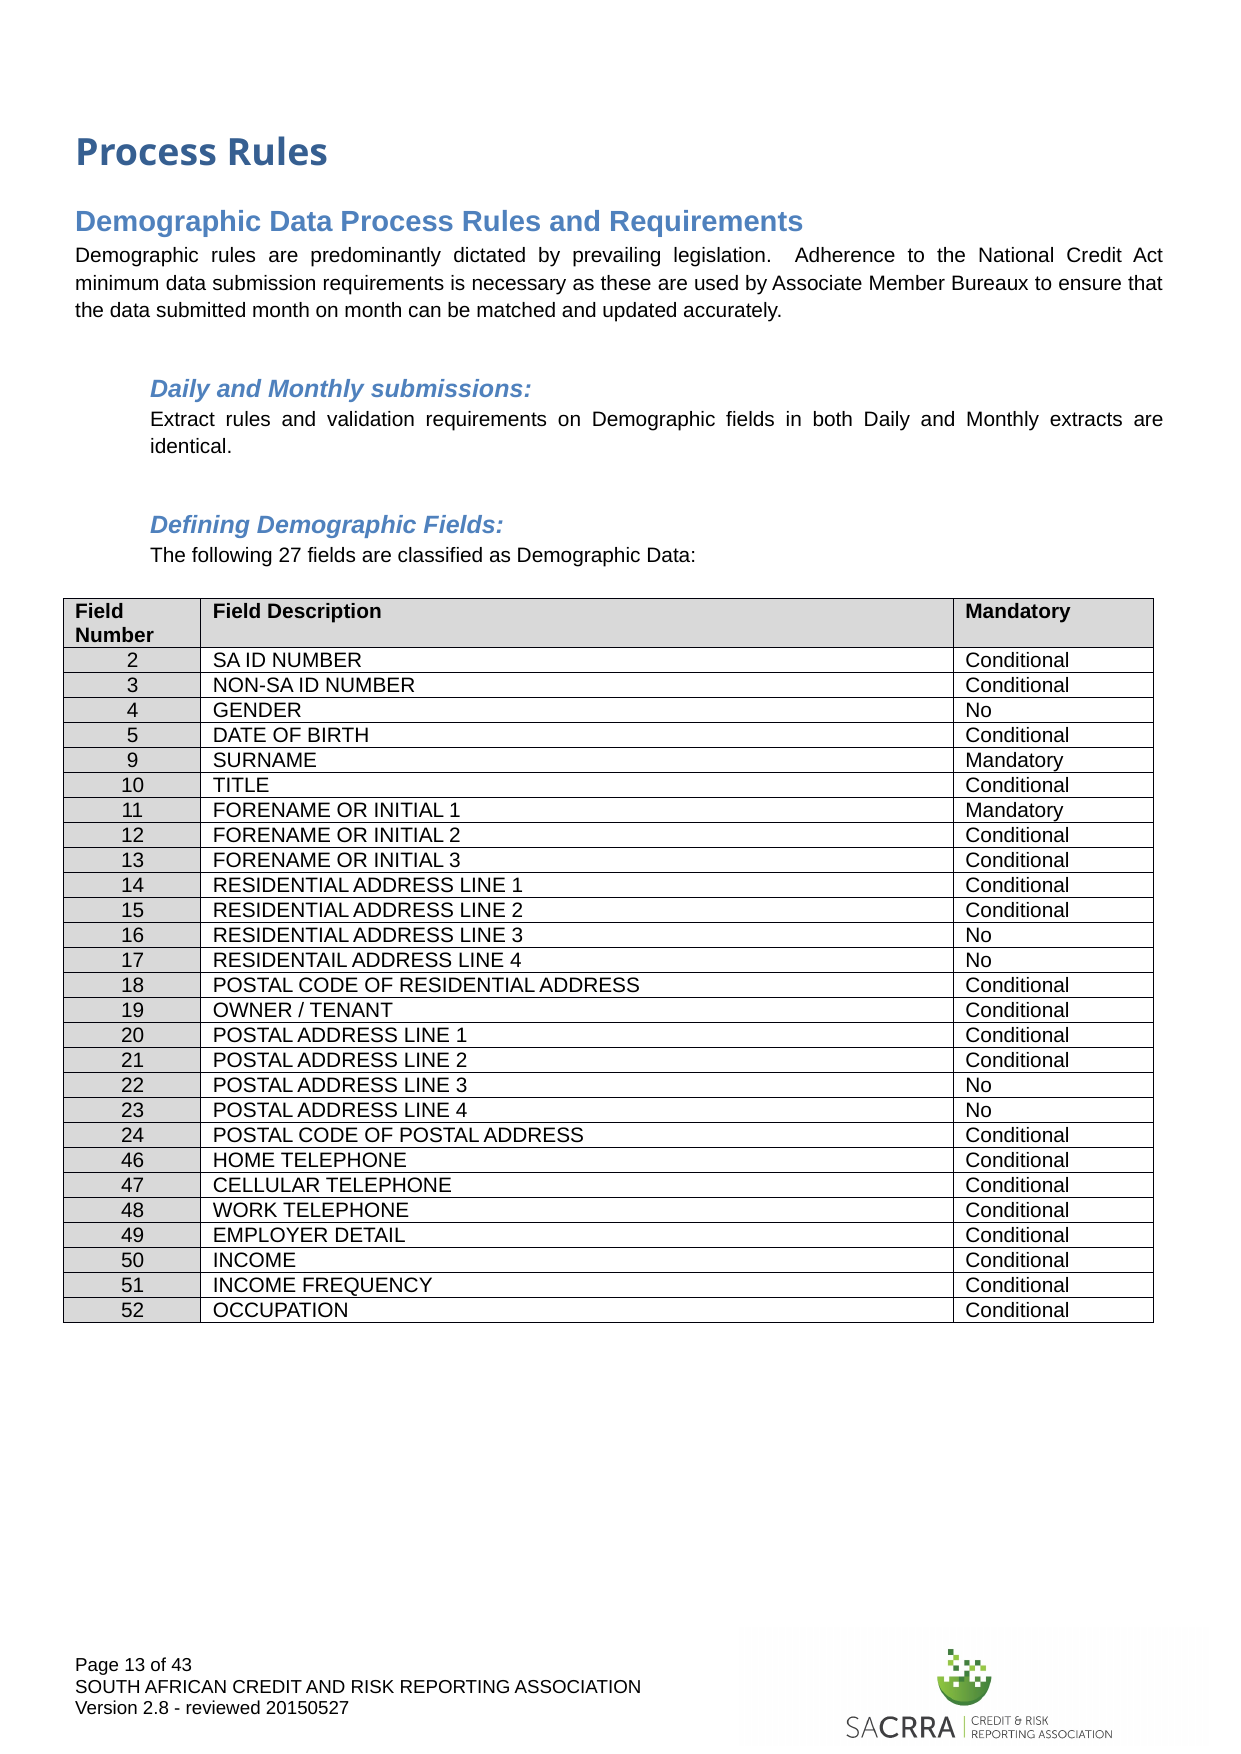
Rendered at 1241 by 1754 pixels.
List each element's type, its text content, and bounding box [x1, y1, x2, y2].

table_cell SURNAME [201, 748, 953, 772]
table_cell Conditional [954, 1273, 1153, 1297]
table_cell Mandatory [954, 798, 1153, 822]
table_cell 19 [64, 998, 200, 1022]
table_cell TITLE [201, 773, 953, 797]
table_cell No [954, 1073, 1153, 1097]
table_cell POSTAL ADDRESS LINE 1 [201, 1023, 953, 1047]
table_cell POSTAL CODE OF POSTAL ADDRESS [201, 1123, 953, 1147]
table_cell FORENAME OR INITIAL 2 [201, 823, 953, 847]
table_cell Conditional [954, 1123, 1153, 1147]
subtitle Demographic Data Process Rules and Requirements [75, 204, 1165, 238]
table_cell SA ID NUMBER [201, 648, 953, 672]
table_cell No [954, 923, 1153, 947]
table_cell OWNER / TENANT [201, 998, 953, 1022]
table_cell Conditional [954, 1223, 1153, 1247]
table_cell 9 [64, 748, 200, 772]
table_cell EMPLOYER DETAIL [201, 1223, 953, 1247]
table_cell 17 [64, 948, 200, 972]
text The following 27 fields are classified as Demographic Data: [75, 543, 1165, 567]
table_cell INCOME FREQUENCY [201, 1273, 953, 1297]
table_cell 49 [64, 1223, 200, 1247]
table_cell 51 [64, 1273, 200, 1297]
table_cell 46 [64, 1148, 200, 1172]
table_cell 48 [64, 1198, 200, 1222]
table_cell Conditional [954, 823, 1153, 847]
table_cell 50 [64, 1248, 200, 1272]
table_header Field Number [64, 599, 200, 647]
table_cell Conditional [954, 873, 1153, 897]
table_cell No [954, 698, 1153, 722]
table_cell Conditional [954, 1298, 1153, 1322]
table_cell INCOME [201, 1248, 953, 1272]
table_cell Conditional [954, 973, 1153, 997]
table_cell RESIDENTAIL ADDRESS LINE 4 [201, 948, 953, 972]
table_cell 18 [64, 973, 200, 997]
table_header Field Description [201, 599, 953, 647]
table_cell 21 [64, 1048, 200, 1072]
subtitle Defining Demographic Fields: [150, 510, 1165, 539]
subtitle Daily and Monthly submissions: [150, 374, 1165, 403]
table_cell 14 [64, 873, 200, 897]
table_cell FORENAME OR INITIAL 1 [201, 798, 953, 822]
table_cell RESIDENTIAL ADDRESS LINE 2 [201, 898, 953, 922]
table_cell Conditional [954, 1248, 1153, 1272]
table_cell Conditional [954, 1198, 1153, 1222]
table_cell CELLULAR TELEPHONE [201, 1173, 953, 1197]
table_cell 10 [64, 773, 200, 797]
table_cell RESIDENTIAL ADDRESS LINE 3 [201, 923, 953, 947]
table_cell 2 [64, 648, 200, 672]
table_cell 12 [64, 823, 200, 847]
table_cell POSTAL CODE OF RESIDENTIAL ADDRESS [201, 973, 953, 997]
table_cell OCCUPATION [201, 1298, 953, 1322]
table_cell 11 [64, 798, 200, 822]
table_cell NON-SA ID NUMBER [201, 673, 953, 697]
table_cell HOME TELEPHONE [201, 1148, 953, 1172]
table_cell 52 [64, 1298, 200, 1322]
table_cell 22 [64, 1073, 200, 1097]
table_cell 5 [64, 723, 200, 747]
table_cell Conditional [954, 648, 1153, 672]
table_cell 24 [64, 1123, 200, 1147]
table_cell Conditional [954, 1148, 1153, 1172]
table_cell GENDER [201, 698, 953, 722]
table_cell 13 [64, 848, 200, 872]
picture [738, 1627, 1209, 1746]
table_cell Conditional [954, 673, 1153, 697]
table_cell WORK TELEPHONE [201, 1198, 953, 1222]
table_cell DATE OF BIRTH [201, 723, 953, 747]
table_cell 47 [64, 1173, 200, 1197]
table_cell POSTAL ADDRESS LINE 2 [201, 1048, 953, 1072]
subtitle Process Rules [75, 125, 1165, 176]
text Extract rules and validation requirements on Demographic fields in both Daily and Monthly extracts are identical. [150, 407, 1165, 458]
table_cell RESIDENTIAL ADDRESS LINE 1 [201, 873, 953, 897]
table_cell Conditional [954, 898, 1153, 922]
table_cell 16 [64, 923, 200, 947]
table_cell 3 [64, 673, 200, 697]
table_cell 15 [64, 898, 200, 922]
table_cell Conditional [954, 773, 1153, 797]
table_cell Conditional [954, 723, 1153, 747]
table_cell Mandatory [954, 748, 1153, 772]
table_cell 4 [64, 698, 200, 722]
table_header Mandatory [954, 599, 1153, 647]
table_cell 20 [64, 1023, 200, 1047]
table_cell Conditional [954, 998, 1153, 1022]
table_cell FORENAME OR INITIAL 3 [201, 848, 953, 872]
text Demographic rules are predominantly dictated by prevailing legislation. Adherence to the National Credit Act minimum data submission requirements is necessary as these are used by Associate Member Bureaux to ensure that the data submitted month on month can be matched and updated accurately. [75, 243, 1165, 322]
table_cell Conditional [954, 848, 1153, 872]
table_cell Conditional [954, 1048, 1153, 1072]
table_cell POSTAL ADDRESS LINE 4 [201, 1098, 953, 1122]
table_cell POSTAL ADDRESS LINE 3 [201, 1073, 953, 1097]
table_cell No [954, 1098, 1153, 1122]
table_cell Conditional [954, 1023, 1153, 1047]
table_cell Conditional [954, 1173, 1153, 1197]
table_cell 23 [64, 1098, 200, 1122]
table_cell No [954, 948, 1153, 972]
